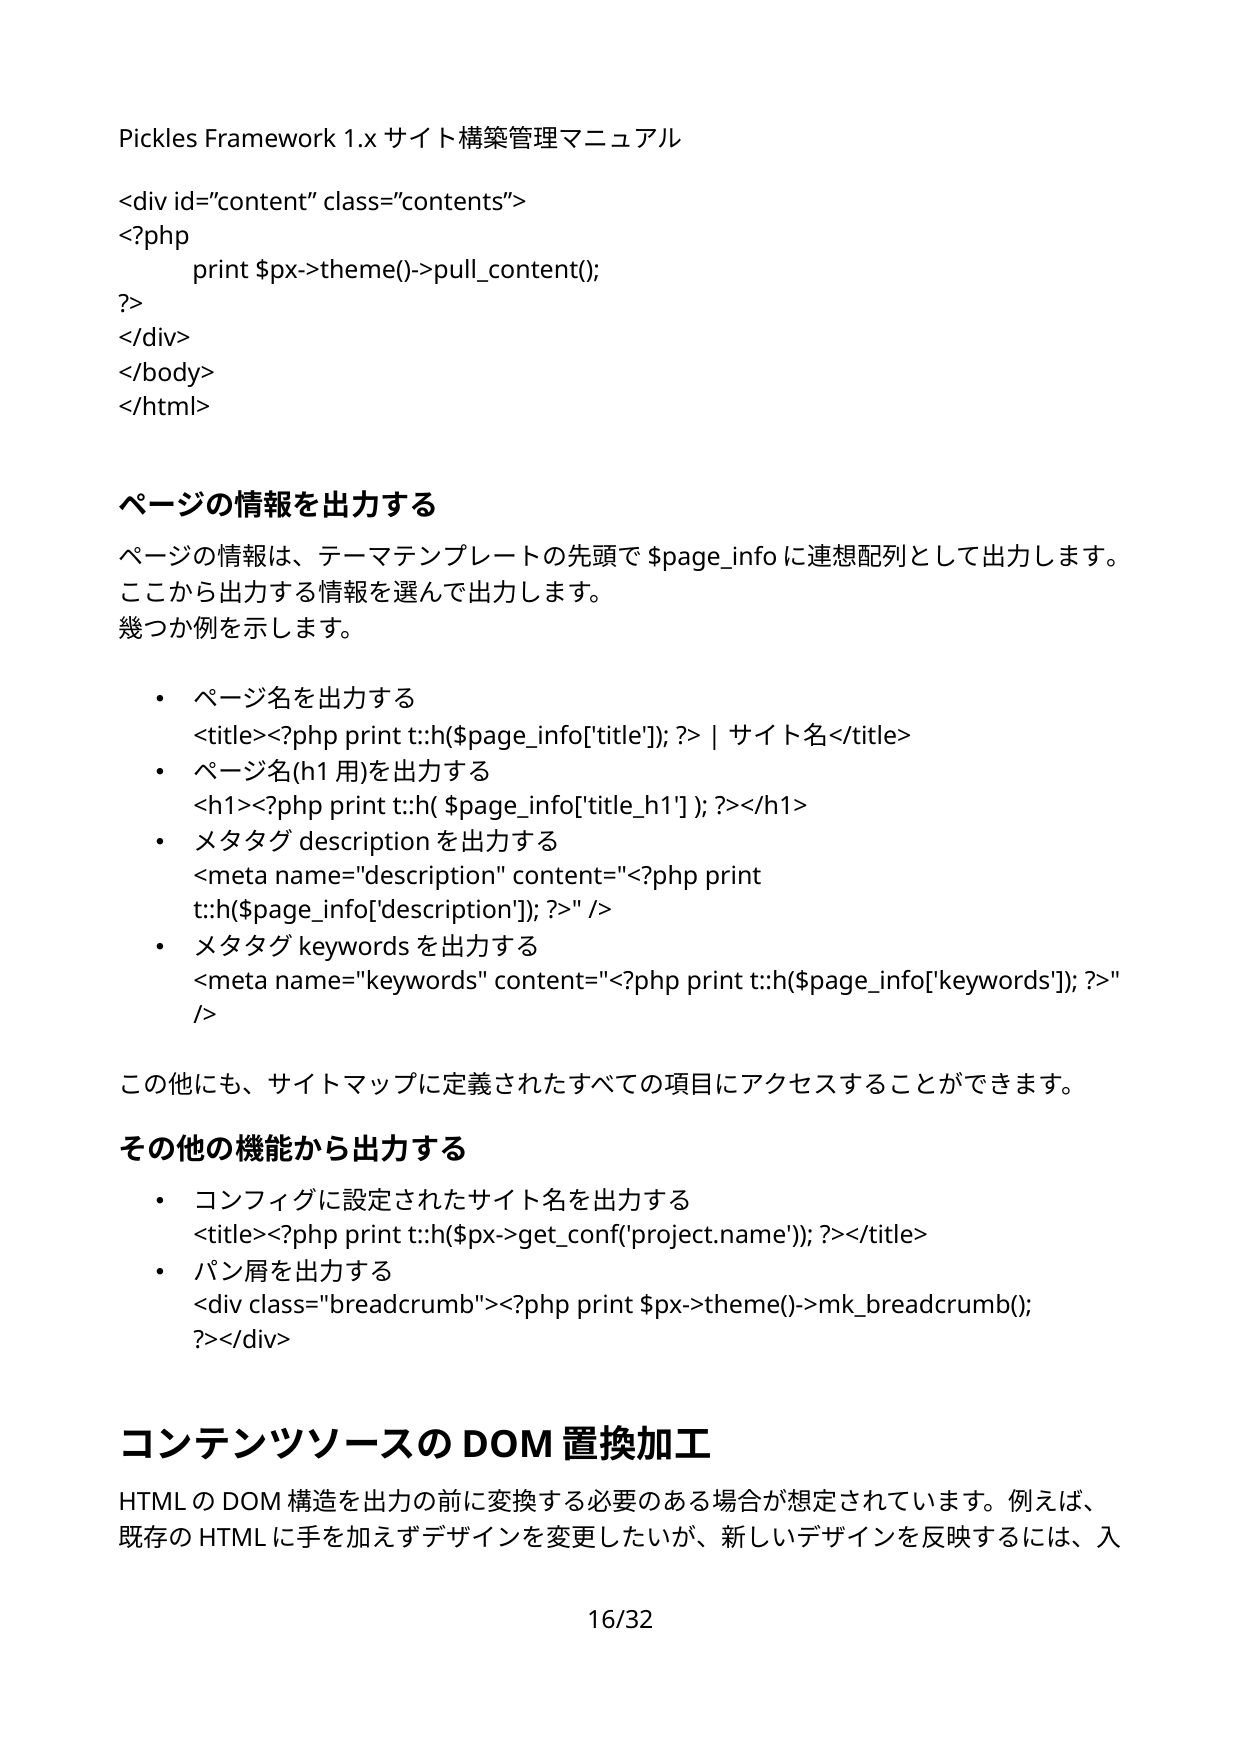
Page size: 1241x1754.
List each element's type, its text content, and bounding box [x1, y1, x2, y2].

text 幾つか例を示します。 [118, 609, 1122, 645]
list メタタグ descriptionを出力する <meta name="description" content="<?php print t::h($page_info['description']); ?>" /> [156, 822, 1122, 926]
text </div> [118, 320, 1122, 354]
subtitle ページの情報を出力する [118, 481, 1122, 524]
text この他にも、サイトマップに定義されたすべての項目にアクセスすることができます。 [118, 1064, 1122, 1101]
list メタタグkeywordsを出力する <meta name="keywords" content="<?php print t::h($page_info['keywords']); ?>" /> [156, 926, 1122, 1031]
text HTMLのDOM構造を出力の前に変換する必要のある場合が想定されています。例えば、既存のHTMLに手を加えずデザインを変更したいが、新しいデザインを反映するには、入 [118, 1481, 1122, 1554]
list コンフィグに設定されたサイト名を出力する <title><?php print t::h($px->get_conf('project.name')); ?></title> [156, 1181, 1122, 1251]
text ?> [118, 286, 1122, 320]
text </body> [118, 354, 1122, 388]
text print $px->theme()->pull_content(); [118, 252, 1122, 286]
text <div id=”content” class=”contents”> [118, 184, 1122, 218]
list ページ名を出力する <title><?php print t::h($page_info['title']); ?> | サイト名</title> [156, 679, 1122, 751]
subtitle コンテンツソースのDOM置換加工 [118, 1414, 1122, 1469]
text ここから出力する情報を選んで出力します。 [118, 572, 1122, 609]
text </html> [118, 388, 1122, 422]
list ページ名(h1用)を出力する <h1><?php print t::h( $page_info['title_h1'] ); ?></h1> [156, 751, 1122, 822]
subtitle その他の機能から出力する [118, 1126, 1122, 1168]
text ページの情報は、テーマテンプレートの先頭で $page_infoに連想配列として出力します。 [118, 536, 1122, 572]
text <?php [118, 218, 1122, 252]
list パン屑を出力する <div class="breadcrumb"><?php print $px->theme()->mk_breadcrumb(); ?></div> [156, 1251, 1122, 1355]
